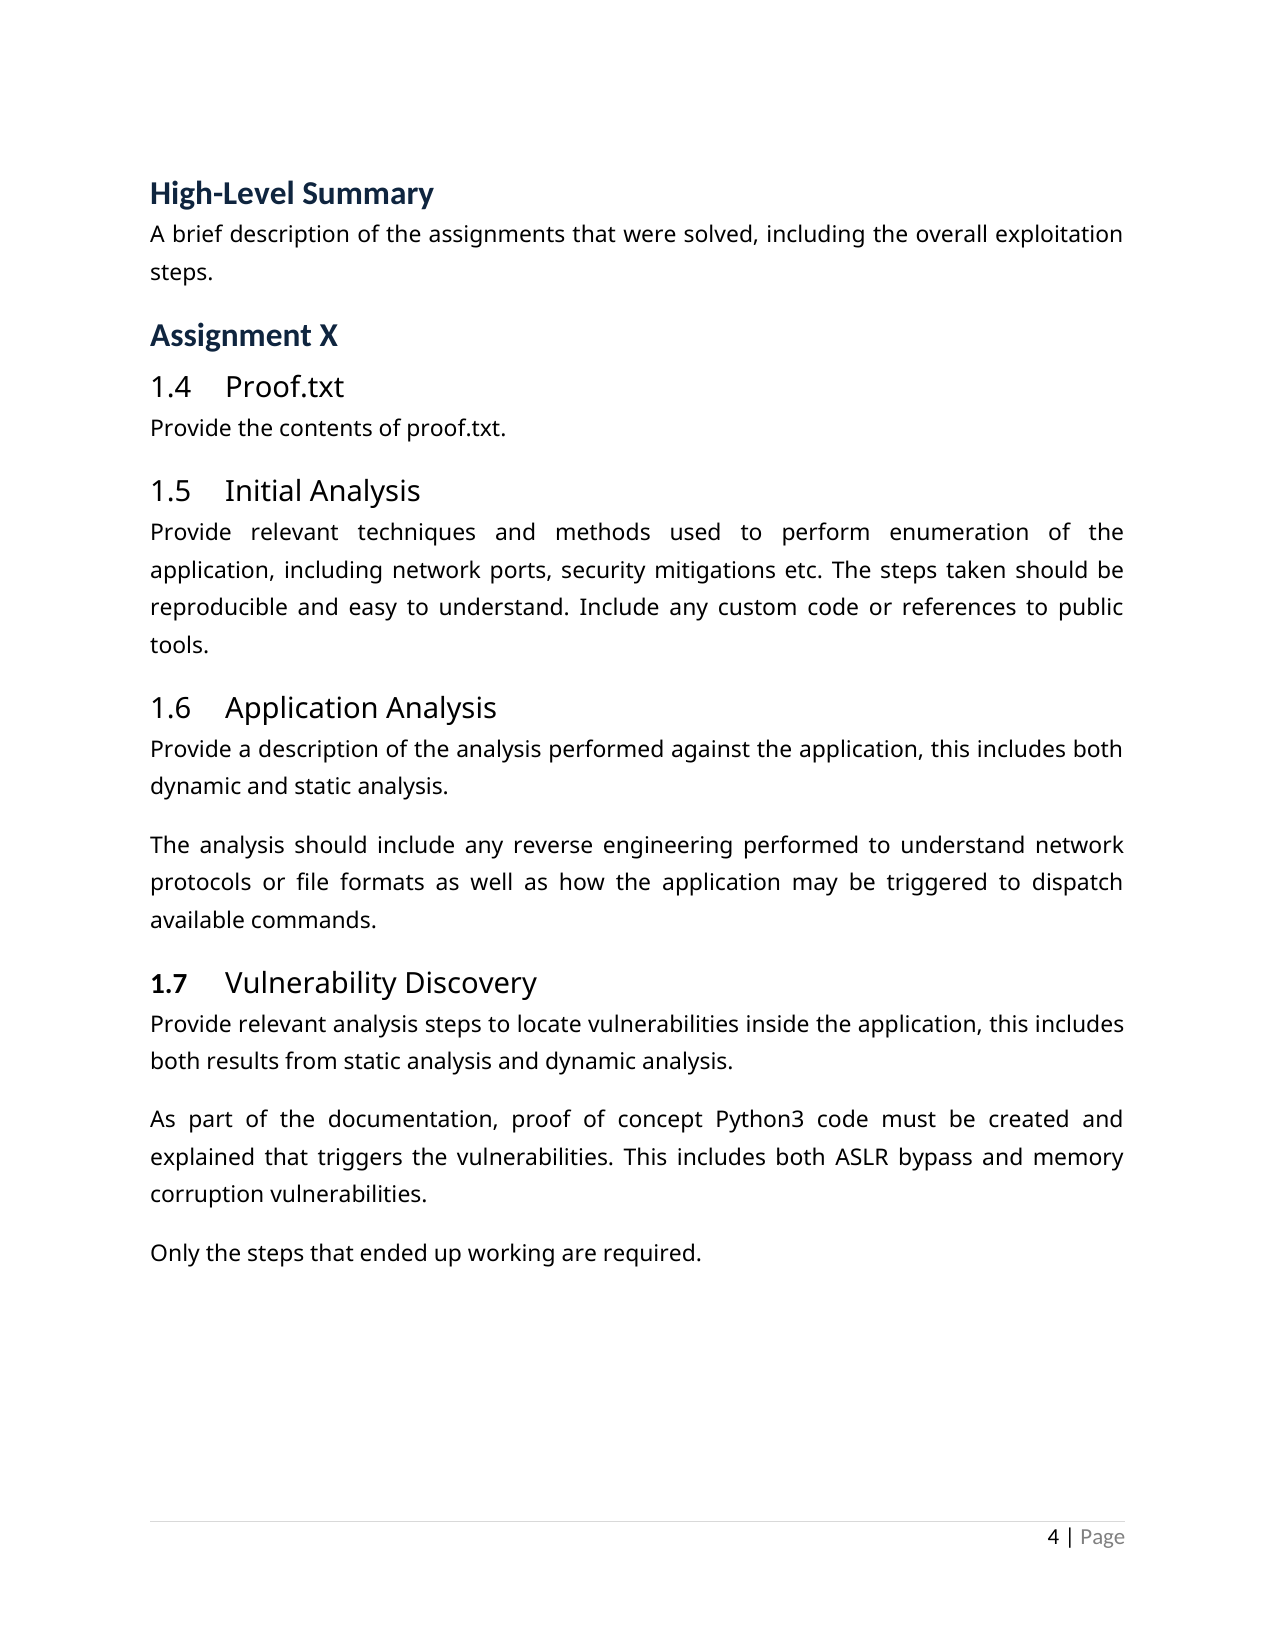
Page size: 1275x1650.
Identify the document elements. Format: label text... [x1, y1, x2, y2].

text Provide the contents of proof.txt. [150, 412, 1125, 443]
text Provide relevant analysis steps to locate vulnerabilities inside the application, this includes both results from static analysis and dynamic analysis. [150, 1007, 1125, 1076]
subtitle Application Analysis [150, 687, 1125, 727]
subtitle Initial Analysis [150, 471, 1125, 510]
text Provide a description of the analysis performed against the application, this includes both dynamic and static analysis. [150, 733, 1125, 801]
subtitle Proof.txt [150, 367, 1125, 406]
text A brief description of the assignments that were solved, including the overall exploitation steps. [150, 218, 1125, 287]
subtitle Vulnerability Discovery [150, 962, 1125, 1002]
text As part of the documentation, proof of concept Python3 code must be created and explained that triggers the vulnerabilities. This includes both ASLR bypass and memory corruption vulnerabilities. [150, 1103, 1125, 1209]
text The analysis should include any reverse engineering performed to understand network protocols or file formats as well as how the application may be triggered to dispatch available commands. [150, 828, 1125, 935]
subtitle High-Level Summary [150, 172, 1125, 212]
text Only the steps that ended up working are required. [150, 1237, 1125, 1268]
subtitle Assignment X [150, 314, 1125, 355]
text Provide relevant techniques and methods used to perform enumeration of the application, including network ports, security mitigations etc. The steps taken should be reproducible and easy to understand. Include any custom code or references to public tools. [150, 516, 1125, 660]
